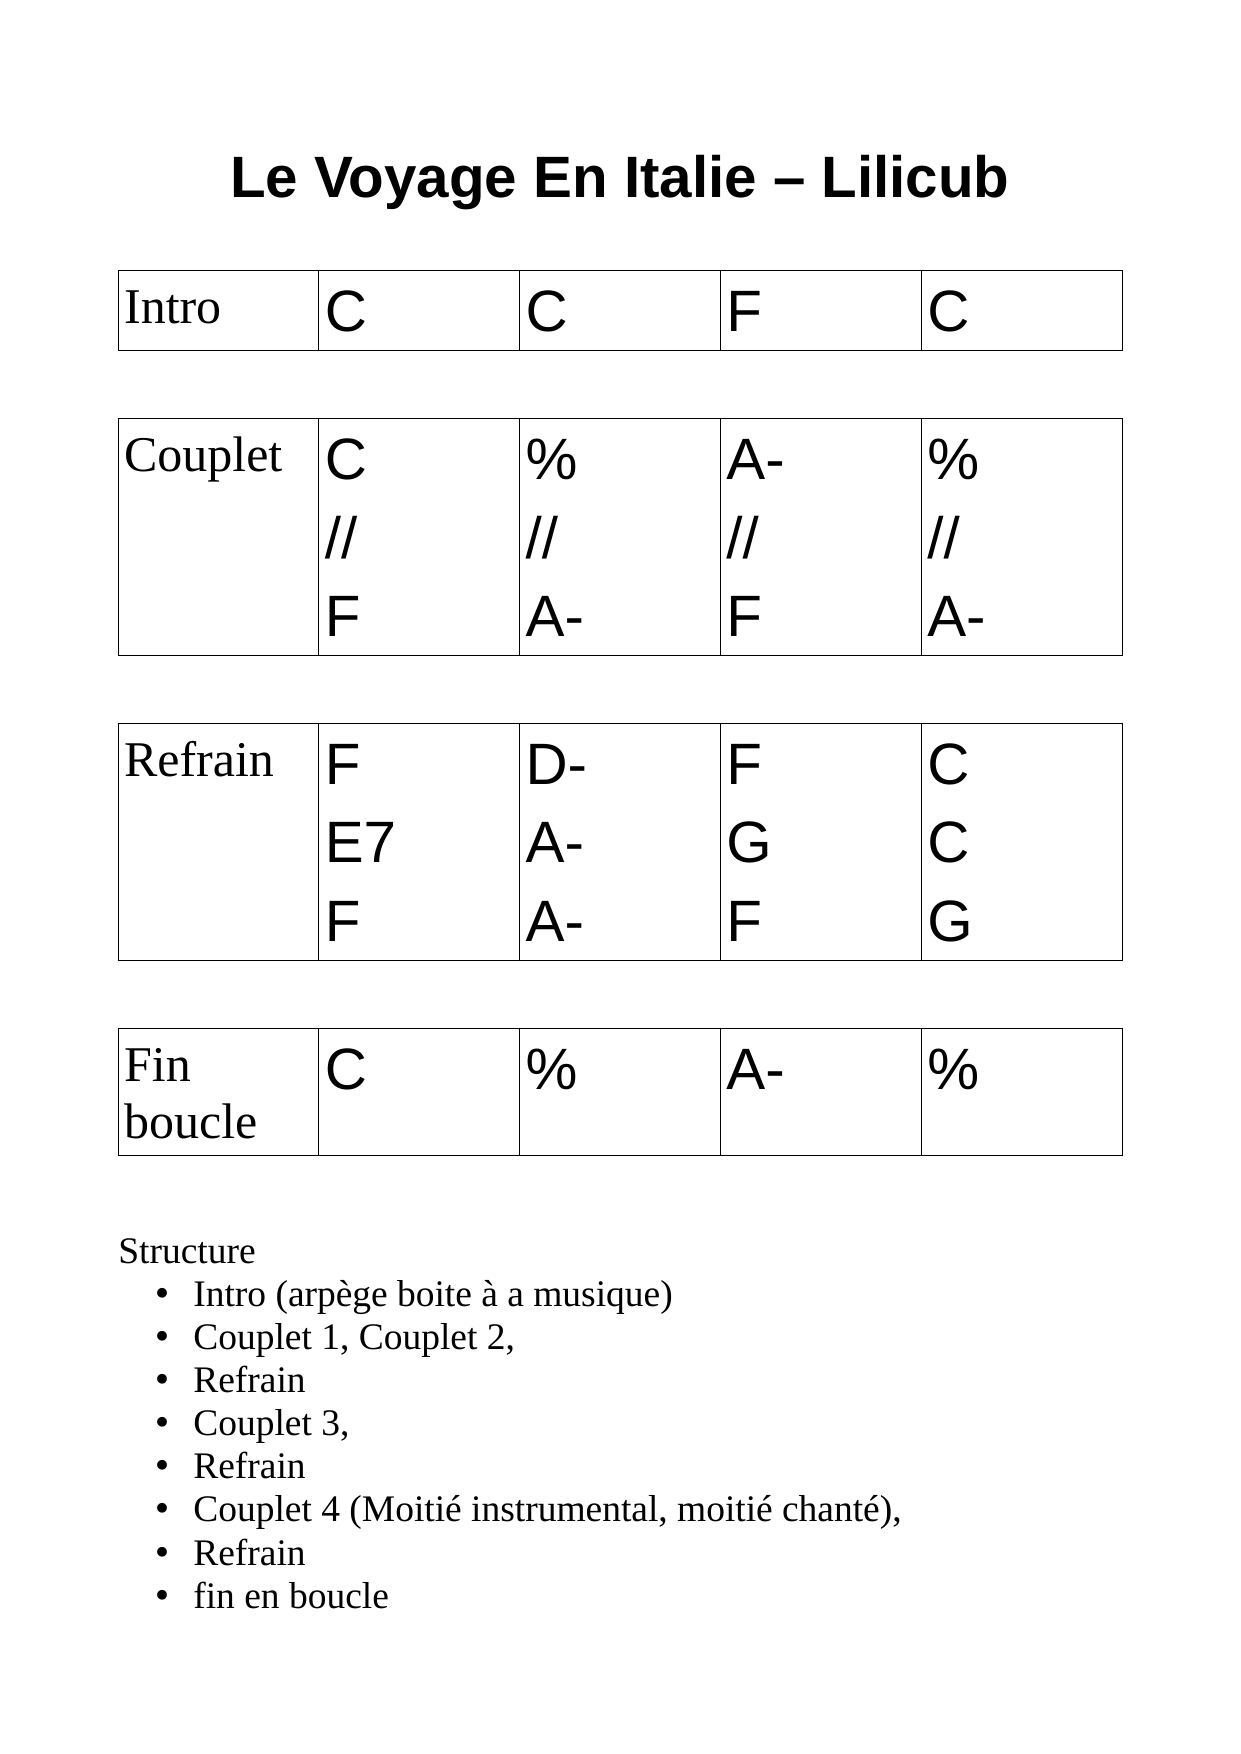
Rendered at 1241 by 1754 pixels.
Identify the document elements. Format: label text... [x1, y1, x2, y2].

table_cell C [922, 724, 1122, 802]
table_cell // [319, 498, 519, 576]
table_cell [319, 351, 520, 418]
table_cell F [721, 724, 921, 802]
table_cell Fin boucle [119, 1029, 318, 1155]
table_cell // [922, 498, 1122, 576]
list Refrain [156, 1444, 1122, 1487]
list Refrain [156, 1530, 1122, 1573]
table_cell [520, 961, 720, 1028]
table_cell [921, 961, 1122, 1028]
table_cell [118, 961, 319, 1028]
table_cell C [319, 1029, 519, 1155]
table_cell G [922, 881, 1122, 959]
table_cell G [721, 803, 921, 881]
table_cell // [520, 498, 720, 576]
list Intro (arpège boite à a musique) [156, 1271, 1122, 1314]
list Couplet 4 (Moitié instrumental, moitié chanté), [156, 1487, 1122, 1530]
table_header C [922, 271, 1122, 350]
table_cell [119, 576, 318, 655]
table_cell A- [922, 576, 1122, 655]
table_cell D- [520, 724, 720, 802]
table_cell [720, 351, 921, 418]
table_cell F [721, 881, 921, 959]
table_cell [720, 656, 921, 723]
table_cell [118, 351, 319, 418]
table_cell Refrain [119, 724, 318, 802]
table_header Intro [119, 271, 318, 350]
table_cell [119, 498, 318, 576]
table_cell A- [721, 1029, 921, 1155]
table_cell [720, 961, 921, 1028]
table_cell Couplet [119, 419, 318, 498]
table_cell C [922, 803, 1122, 881]
table_cell [520, 351, 720, 418]
table_cell [520, 656, 720, 723]
table_cell F [319, 576, 519, 655]
table_cell A- [520, 881, 720, 959]
table_cell E7 [319, 803, 519, 881]
table_cell % [922, 419, 1122, 498]
table_cell [118, 656, 319, 723]
table_cell A- [721, 419, 921, 498]
table_header F [721, 271, 921, 350]
table_header C [520, 271, 720, 350]
list Couplet 3, [156, 1401, 1122, 1444]
table_cell [921, 656, 1122, 723]
list Refrain [156, 1357, 1122, 1401]
list Couplet 1, Couplet 2, [156, 1314, 1122, 1357]
table_cell F [319, 881, 519, 959]
table_cell // [721, 498, 921, 576]
table_cell % [520, 419, 720, 498]
list fin en boucle [156, 1573, 1122, 1616]
table_cell [119, 881, 318, 959]
table_cell C [319, 419, 519, 498]
table_cell F [319, 724, 519, 802]
table_cell A- [520, 576, 720, 655]
table_cell % [520, 1029, 720, 1155]
table_cell [921, 351, 1122, 418]
title Le Voyage En Italie – Lilicub [118, 143, 1122, 210]
text Structure [118, 1228, 1122, 1271]
table_cell A- [520, 803, 720, 881]
table_cell [319, 656, 520, 723]
table_cell [319, 961, 520, 1028]
table_cell % [922, 1029, 1122, 1155]
table_cell [119, 803, 318, 881]
table_cell F [721, 576, 921, 655]
table_header C [319, 271, 519, 350]
